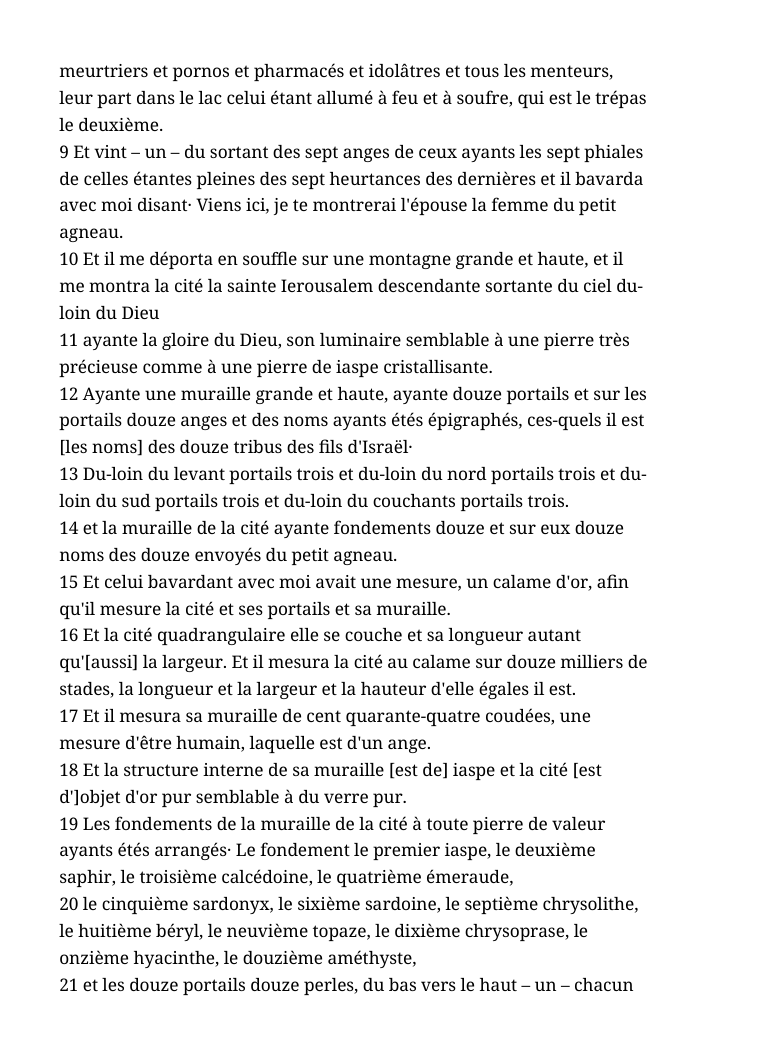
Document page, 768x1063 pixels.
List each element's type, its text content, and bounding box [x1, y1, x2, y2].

text meurtriers et pornos et pharmacés et idolâtres et tous les menteurs, leur part dans le lac celui étant allumé à feu et à soufre, qui est le trépas le deuxième. 9 Et vint – un – du sortant des sept anges de ceux ayants les sept phiales de celles étantes pleines des sept heurtances des dernières et il bavarda avec moi disant· Viens ici, je te montrerai l'épouse la femme du petit agneau. 10 Et il me déporta en souffle sur une montagne grande et haute, et il me montra la cité la sainte Ierousalem descendante sortante du ciel du-loin du Dieu 11 ayante la gloire du Dieu, son luminaire semblable à une pierre très précieuse comme à une pierre de iaspe cristallisante. 12 Ayante une muraille grande et haute, ayante douze portails et sur les portails douze anges et des noms ayants étés épigraphés, ces-quels il est [les noms] des douze tribus des fils d'Israël· 13 Du-loin du levant portails trois et du-loin du nord portails trois et du-loin du sud portails trois et du-loin du couchants portails trois. 14 et la muraille de la cité ayante fondements douze et sur eux douze noms des douze envoyés du petit agneau. 15 Et celui bavardant avec moi avait une mesure, un calame d'or, afin qu'il mesure la cité et ses portails et sa muraille. 16 Et la cité quadrangulaire elle se couche et sa longueur autant qu'[aussi] la largeur. Et il mesura la cité au calame sur douze milliers de stades, la longueur et la largeur et la hauteur d'elle égales il est. 17 Et il mesura sa muraille de cent quarante-quatre coudées, une mesure d'être humain, laquelle est d'un ange. 18 Et la structure interne de sa muraille [est de] iaspe et la cité [est d']objet d'or pur semblable à du verre pur. 19 Les fondements de la muraille de la cité à toute pierre de valeur ayants étés arrangés· Le fondement le premier iaspe, le deuxième saphir, le troisième calcédoine, le quatrième émeraude, 20 le cinquième sardonyx, le sixième sardoine, le septième chrysolithe, le huitième béryl, le neuvième topaze, le dixième chrysoprase, le onzième hyacinthe, le douzième améthyste, 21 et les douze portails douze perles, du bas vers le haut – un – chacun [59, 59, 649, 996]
